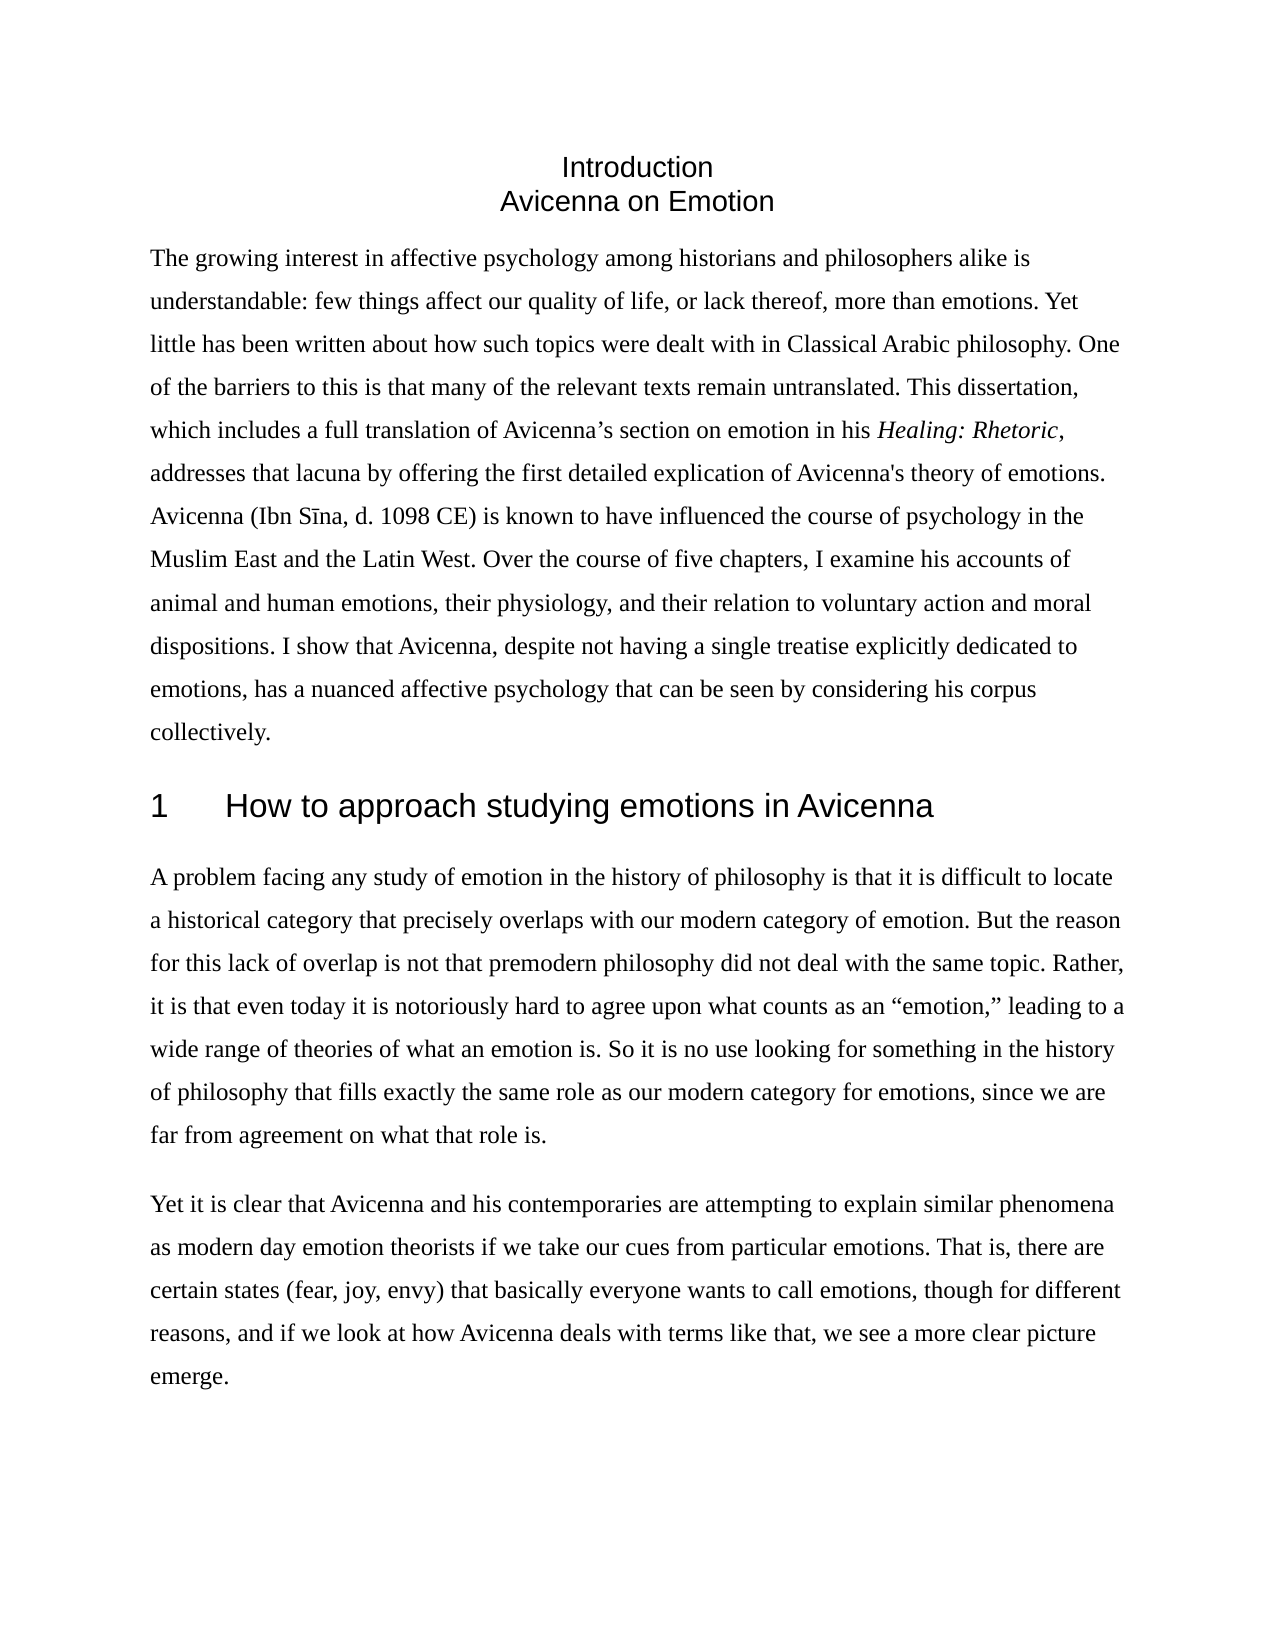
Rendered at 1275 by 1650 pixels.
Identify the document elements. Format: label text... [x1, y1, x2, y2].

text A problem facing any study of emotion in the history of philosophy is that it is difficult to locate a historical category that precisely overlaps with our modern category of emotion. But the reason for this lack of overlap is not that premodern philosophy did not deal with the same topic. Rather, it is that even today it is notoriously hard to agree upon what counts as an “emotion,” leading to a wide range of theories of what an emotion is. So it is no use looking for something in the history of philosophy that fills exactly the same role as our modern category for emotions, since we are far from agreement on what that role is. [150, 862, 1125, 1149]
subtitle 1 How to approach studying emotions in Avicenna [150, 786, 1125, 824]
subtitle Avicenna on Emotion [150, 183, 1125, 217]
text Yet it is clear that Avicenna and his contemporaries are attempting to explain similar phenomena as modern day emotion theorists if we take our cues from particular emotions. That is, there are certain states (fear, joy, envy) that basically everyone wants to call emotions, though for different reasons, and if we look at how Avicenna deals with terms like that, we see a more clear picture emerge. [150, 1189, 1125, 1390]
subtitle Introduction [150, 150, 1125, 183]
text The growing interest in affective psychology among historians and philosophers alike is understandable: few things affect our quality of life, or lack thereof, more than emotions. Yet little has been written about how such topics were dealt with in Classical Arabic philosophy. One of the barriers to this is that many of the relevant texts remain untranslated. This dissertation, which includes a full translation of Avicenna’s section on emotion in his Healing: Rhetoric, addresses that lacuna by offering the first detailed explication of Avicenna's theory of emotions. Avicenna (Ibn Sīna, d. 1098 CE) is known to have influenced the course of psychology in the Muslim East and the Latin West. Over the course of five chapters, I examine his accounts of animal and human emotions, their physiology, and their relation to voluntary action and moral dispositions. I show that Avicenna, despite not having a single treatise explicitly dedicated to emotions, has a nuanced affective psychology that can be seen by considering his corpus collectively. [150, 243, 1125, 746]
